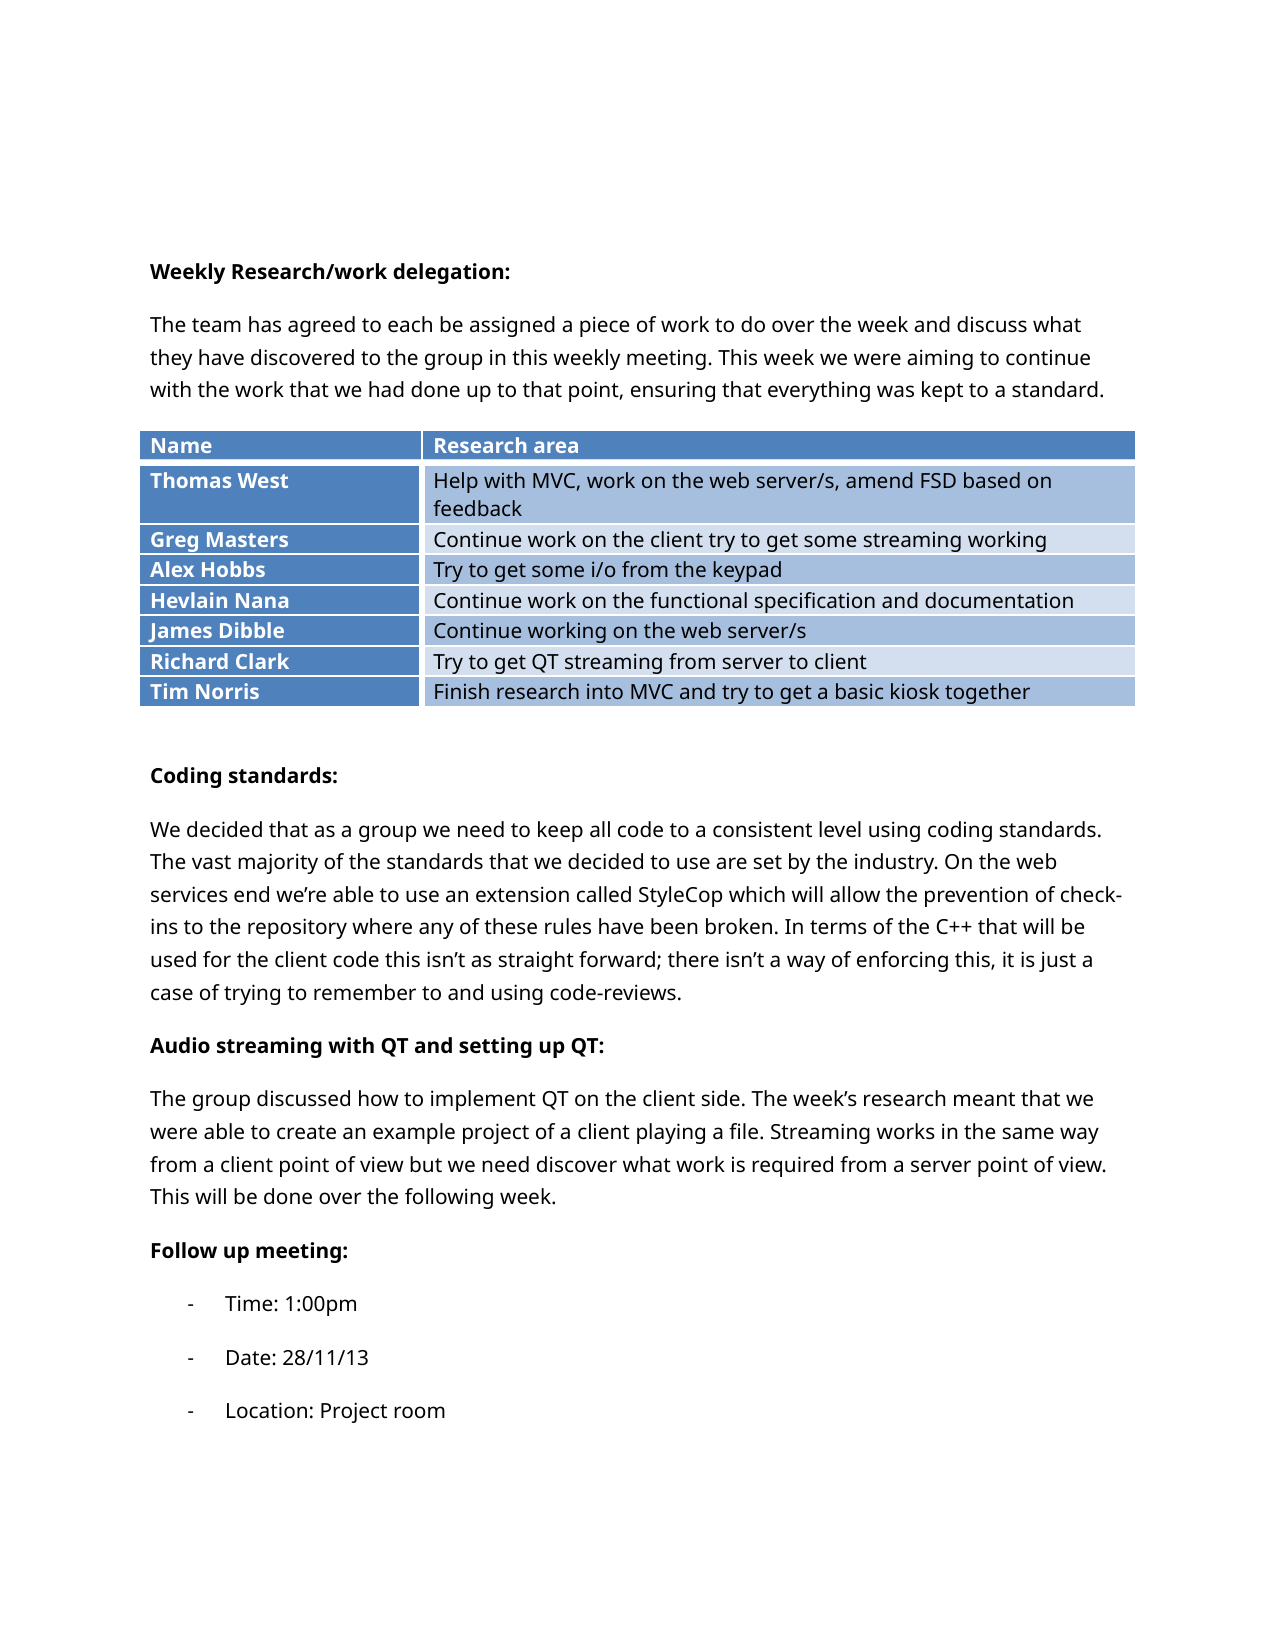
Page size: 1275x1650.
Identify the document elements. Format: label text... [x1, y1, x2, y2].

text Audio streaming with QT and setting up QT: [150, 1031, 1125, 1059]
table_cell Continue working on the web server/s [425, 616, 1135, 645]
table_cell Continue work on the client try to get some streaming working [425, 525, 1135, 553]
list Time: 1:00pm [187, 1289, 1125, 1318]
table_cell Thomas West [140, 466, 419, 523]
table_cell Tim Norris [140, 677, 419, 706]
list Date: 28/11/13 [187, 1343, 1125, 1371]
text Weekly Research/work delegation: [150, 257, 1125, 285]
table_cell James Dibble [140, 616, 419, 645]
table_header Name [140, 431, 421, 459]
table_cell Continue work on the functional specification and documentation [425, 586, 1135, 614]
table_cell Try to get QT streaming from server to client [425, 647, 1135, 675]
text Coding standards: [150, 761, 1125, 790]
text The team has agreed to each be assigned a piece of work to do over the week and discuss what they have discovered to the group in this weekly meeting. This week we were aiming to continue with the work that we had done up to that point, ensuring that everything was kept to a standard. [150, 310, 1125, 404]
table_cell Finish research into MVC and try to get a basic kiosk together [425, 677, 1135, 706]
list Location: Project room [187, 1396, 1125, 1424]
text We decided that as a group we need to keep all code to a consistent level using coding standards. The vast majority of the standards that we decided to use are set by the industry. On the web services end we’re able to use an extension called StyleCop which will allow the prevention of check-ins to the repository where any of these rules have been broken. In terms of the C++ that will be used for the client code this isn’t as straight forward; there isn’t a way of enforcing this, it is just a case of trying to remember to and using code-reviews. [150, 815, 1125, 1006]
table_cell Greg Masters [140, 525, 419, 553]
table_cell Hevlain Nana [140, 586, 419, 614]
text Follow up meeting: [150, 1236, 1125, 1264]
text The group discussed how to implement QT on the client side. The week’s research meant that we were able to create an example project of a client playing a file. Streaming works in the same way from a client point of view but we need discover what work is required from a server point of view. This will be done over the following week. [150, 1084, 1125, 1211]
table_cell Help with MVC, work on the web server/s, amend FSD based on feedback [425, 466, 1135, 523]
table_header Research area [423, 431, 1135, 459]
table_cell Richard Clark [140, 647, 419, 675]
table_cell Alex Hobbs [140, 555, 419, 584]
table_cell Try to get some i/o from the keypad [425, 555, 1135, 584]
